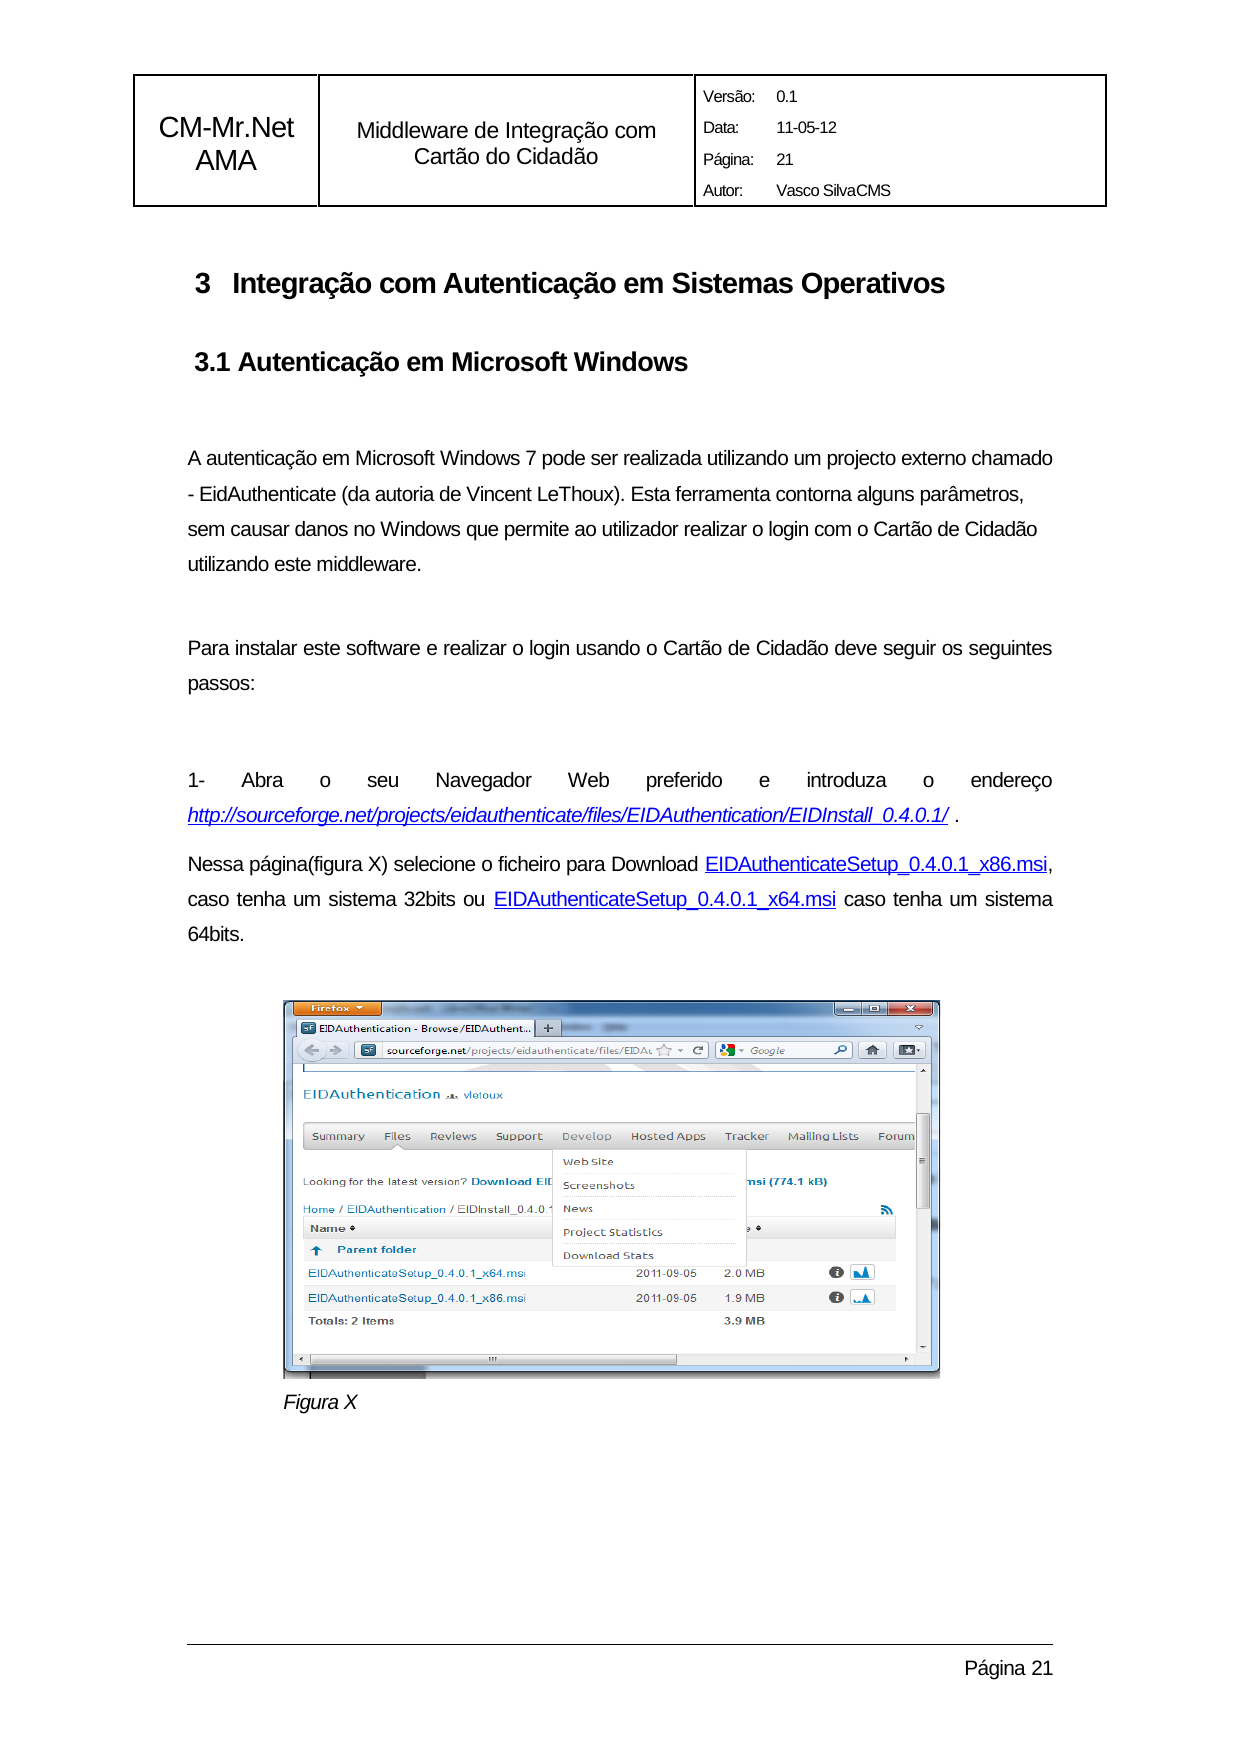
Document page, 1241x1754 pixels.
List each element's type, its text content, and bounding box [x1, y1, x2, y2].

subtitle Autenticação em Microsoft Windows [187, 347, 1053, 377]
subtitle Integração com Autenticação em Sistemas Operativos [187, 267, 1053, 300]
text 1- Abra o seu Navegador Web preferido e introduza o endereço http://sourceforge.net/projects/eidauthenticate/files/EIDAuthentication/EIDInstall_0.4.0.1/ . [187, 768, 1053, 827]
text Nessa página(figura X) selecione o ficheiro para Download EIDAuthenticateSetup_0.4.0.1_x86.msi, caso tenha um sistema 32bits ou EIDAuthenticateSetup_0.4.0.1_x64.msi caso tenha um sistema 64bits. [187, 852, 1053, 946]
text Para instalar este software e realizar o login usando o Cartão de Cidadão deve seguir os seguintes passos: [187, 636, 1053, 695]
picture [283, 1000, 941, 1379]
text A autenticação em Microsoft Windows 7 pode ser realizada utilizando um projecto externo chamado - EidAuthenticate (da autoria de Vincent LeThoux). Esta ferramenta contorna alguns parâmetros, sem causar danos no Windows que permite ao utilizador realizar o login com o Cartão de Cidadão utilizando este middleware. [187, 447, 1053, 576]
text Figura X [283, 1379, 940, 1414]
